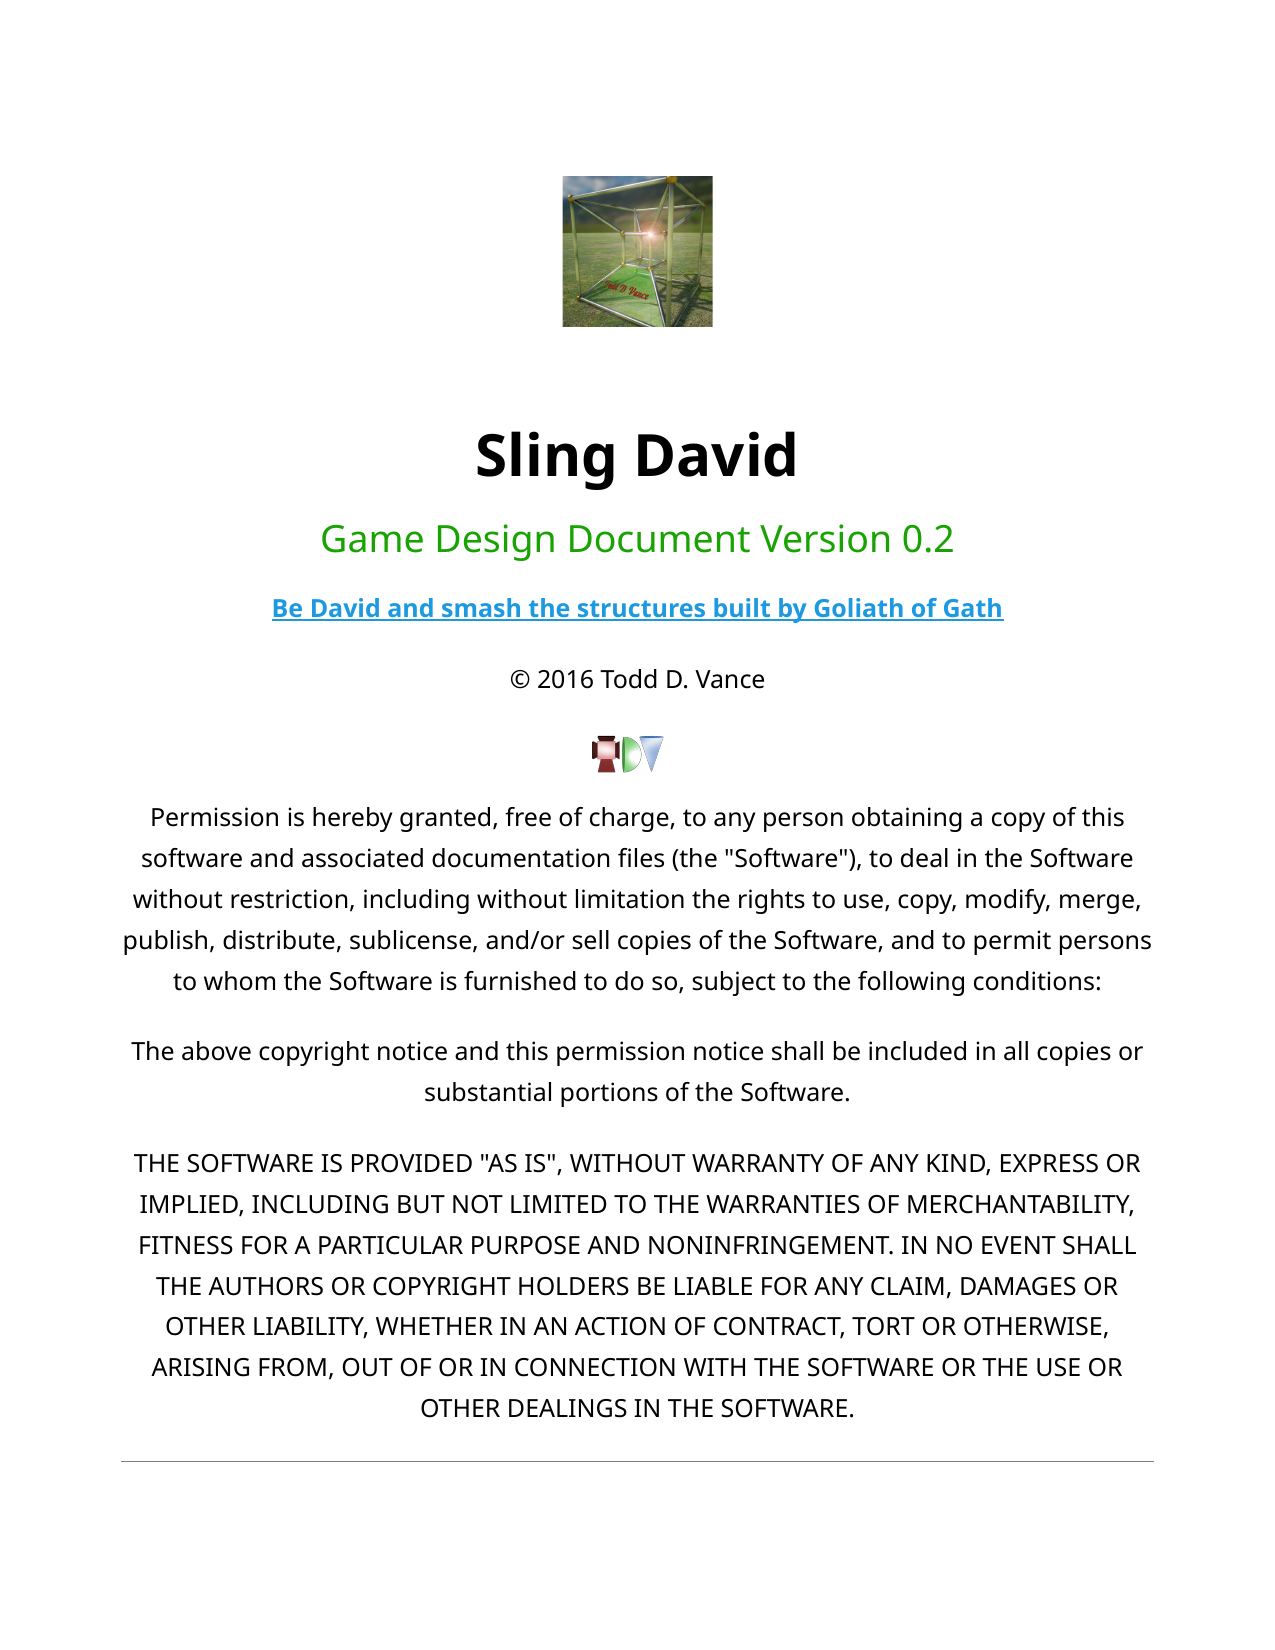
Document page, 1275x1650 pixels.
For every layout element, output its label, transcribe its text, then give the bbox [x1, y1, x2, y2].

text Be David and smash the structures built by Goliath of Gath [121, 591, 1154, 624]
text The above copyright notice and this permission notice shall be included in all copies or substantial portions of the Software. [121, 1034, 1154, 1109]
picture [589, 732, 665, 775]
picture [562, 176, 713, 327]
text THE SOFTWARE IS PROVIDED "AS IS", WITHOUT WARRANTY OF ANY KIND, EXPRESS OR IMPLIED, INCLUDING BUT NOT LIMITED TO THE WARRANTIES OF MERCHANTABILITY, FITNESS FOR A PARTICULAR PURPOSE AND NONINFRINGEMENT. IN NO EVENT SHALL THE AUTHORS OR COPYRIGHT HOLDERS BE LIABLE FOR ANY CLAIM, DAMAGES OR OTHER LIABILITY, WHETHER IN AN ACTION OF CONTRACT, TORT OR OTHERWISE, ARISING FROM, OUT OF OR IN CONNECTION WITH THE SOFTWARE OR THE USE OR OTHER DEALINGS IN THE SOFTWARE. [121, 1146, 1154, 1425]
text © 2016 Todd D. Vance [121, 661, 1154, 695]
text Permission is hereby granted, free of charge, to any person obtaining a copy of this software and associated documentation files (the "Software"), to deal in the Software without restriction, including without limitation the rights to use, copy, modify, merge, publish, distribute, sublicense, and/or sell copies of the Software, and to permit persons to whom the Software is furnished to do so, subject to the following conditions: [121, 732, 1154, 997]
subtitle Game Design Document Version 0.2 [121, 512, 1154, 563]
title Sling David [121, 414, 1154, 493]
